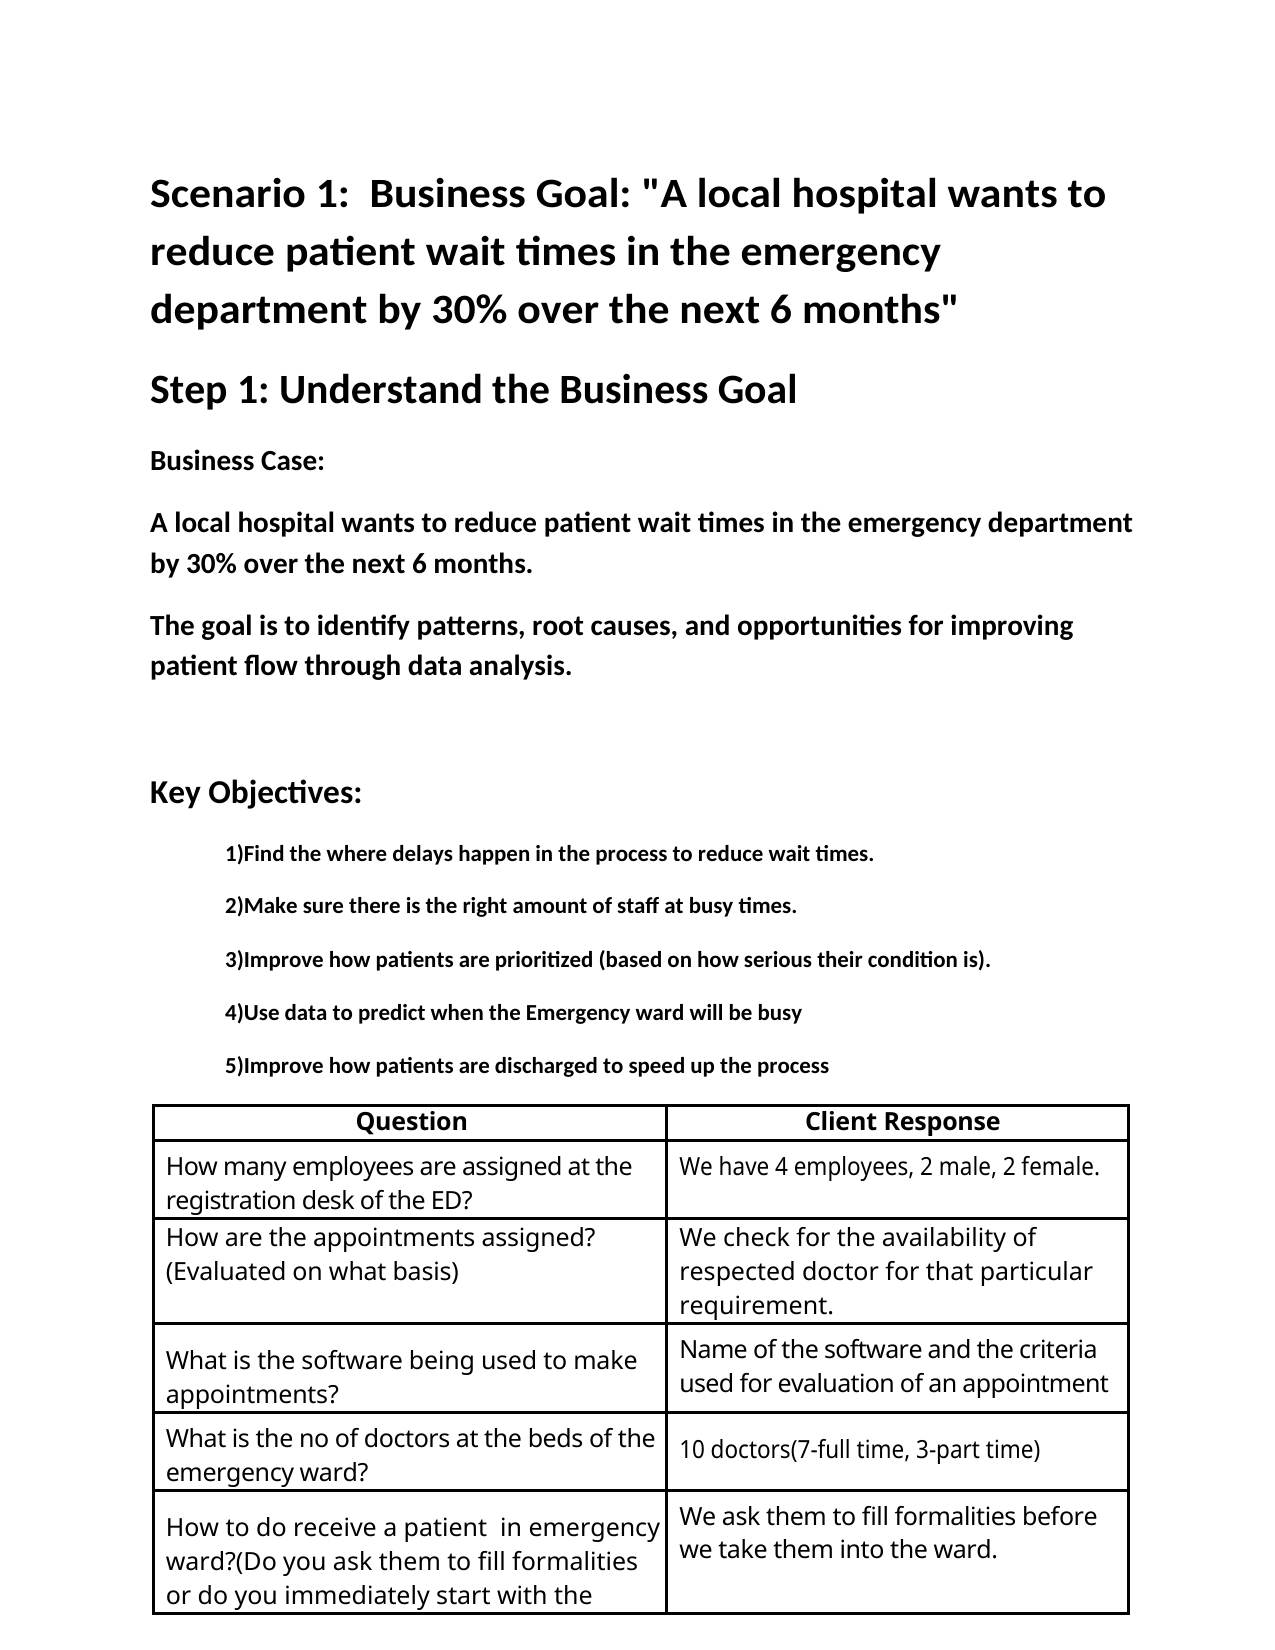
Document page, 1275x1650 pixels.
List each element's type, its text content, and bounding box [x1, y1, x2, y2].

text Key Objectives: [150, 771, 1162, 812]
text 3)Improve how patients are prioritized (based on how serious their condition is). [150, 945, 1162, 973]
table_cell How are the appointments assigned?(Evaluated on what basis) [155, 1220, 665, 1322]
table_header Client Response [668, 1107, 1127, 1139]
text Scenario 1: Business Goal: "A local hospital wants to reduce patient wait times in the emergency department by 30% over the next 6 months" [150, 167, 1162, 334]
text The goal is to identify patterns, root causes, and opportunities for improving patient flow through data analysis. [150, 607, 1162, 683]
text 5)Improve how patients are discharged to speed up the process [150, 1051, 1162, 1079]
text A local hospital wants to reduce patient wait times in the emergency department by 30% over the next 6 months. [150, 504, 1162, 580]
table_cell We have 4 employees, 2 male, 2 female. [668, 1142, 1127, 1217]
text Step 1: Understand the Business Goal [150, 363, 1162, 414]
table_cell We ask them to fill formalities before we take them into the ward. [668, 1492, 1127, 1612]
table_cell How to do receive a patient in emergency ward?(Do you ask them to fill formalities or do you immediately start with the [155, 1492, 665, 1612]
table_header Question [155, 1107, 665, 1139]
table_cell What is the software being used to make appointments? [155, 1325, 665, 1411]
text 4)Use data to predict when the Emergency ward will be busy [150, 998, 1162, 1026]
text 1)Find the where delays happen in the process to reduce wait times. [150, 839, 1162, 867]
text 2)Make sure there is the right amount of staff at busy times. [150, 892, 1162, 920]
table_cell What is the no of doctors at the beds of the emergency ward? [155, 1414, 665, 1489]
table_cell Name of the software and the criteria used for evaluation of an appointment [668, 1325, 1127, 1411]
table_cell 10 doctors(7-full time, 3-part time) [668, 1414, 1127, 1489]
table_cell How many employees are assigned at the registration desk of the ED? [155, 1142, 665, 1217]
text Business Case: [150, 442, 1162, 478]
table_cell We check for the availability of respected doctor for that particular requirement. [668, 1220, 1127, 1322]
